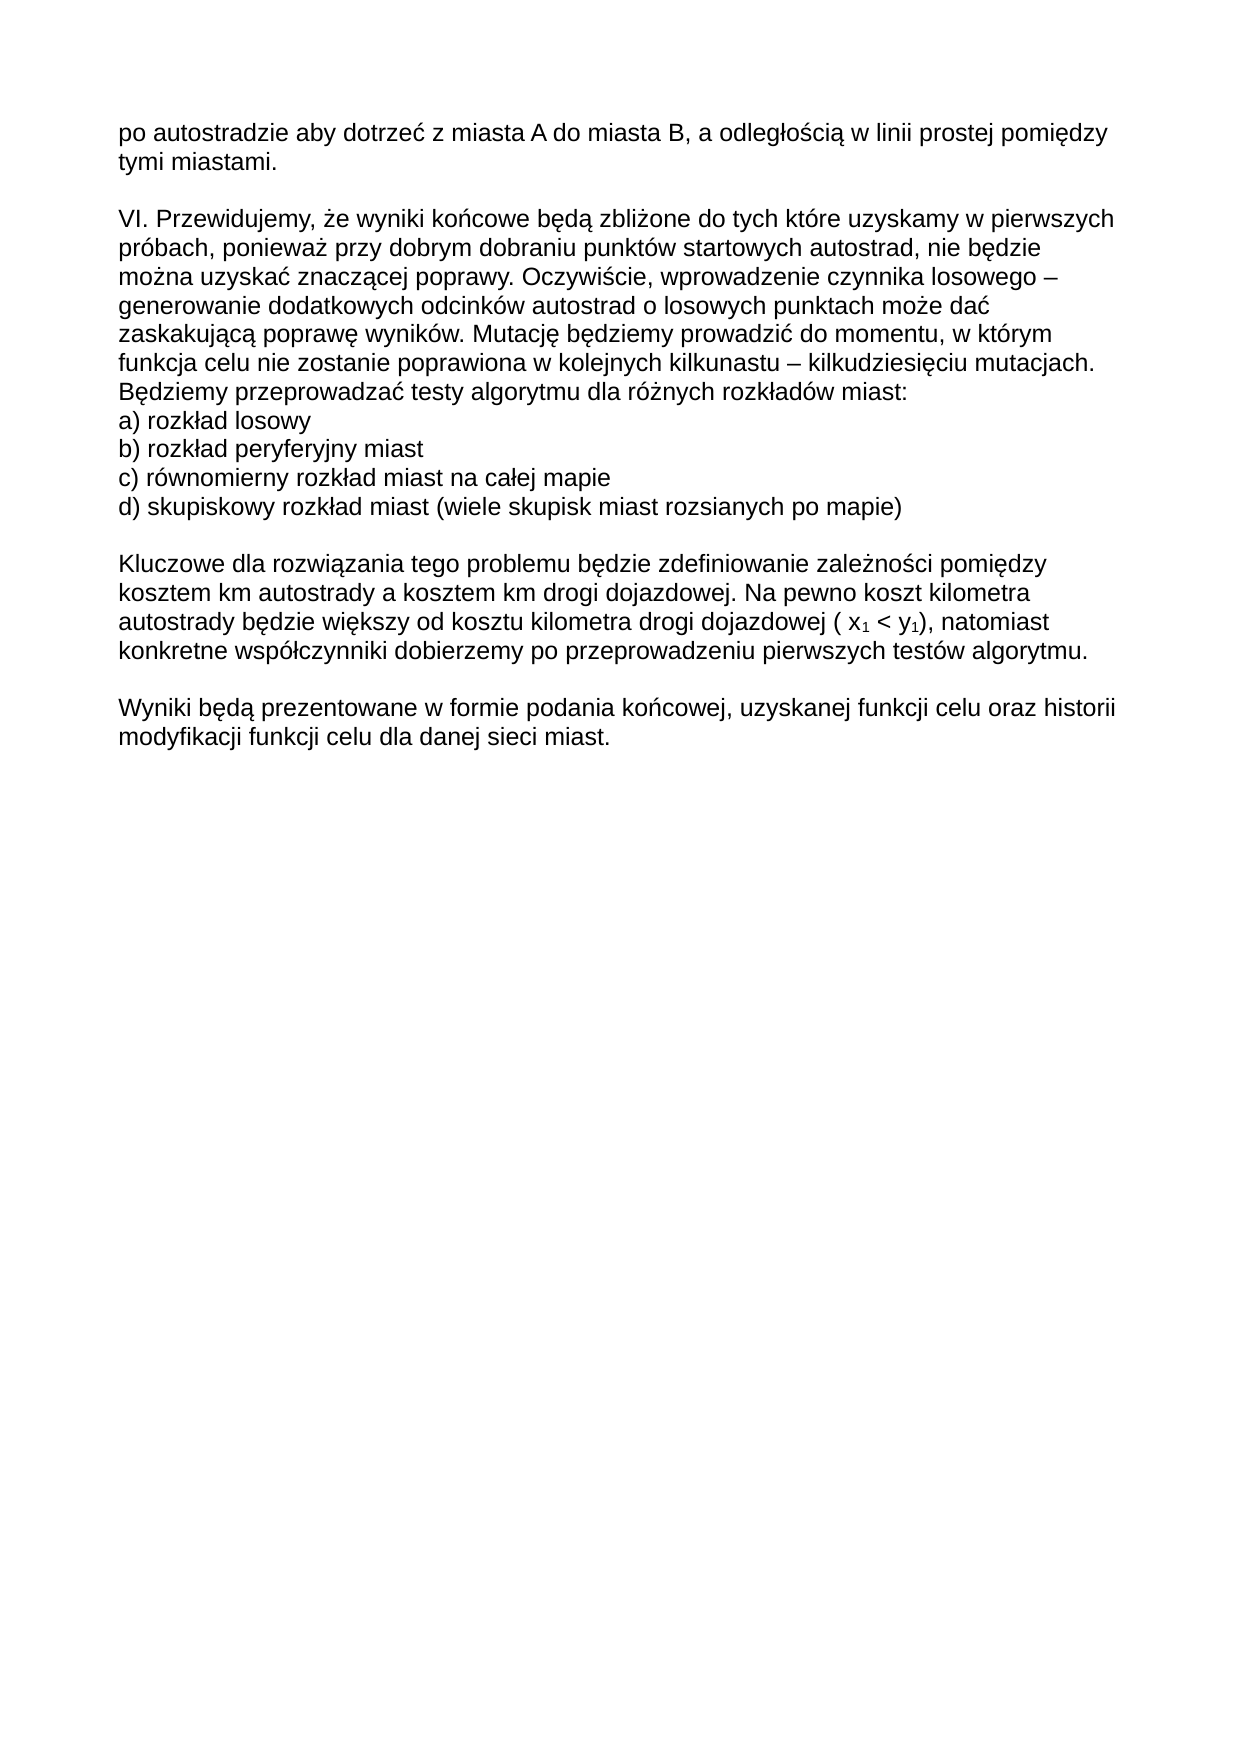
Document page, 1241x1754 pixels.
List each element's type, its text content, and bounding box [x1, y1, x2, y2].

text po autostradzie aby dotrzeć z miasta A do miasta B, a odległością w linii prostej pomiędzy tymi miastami. [118, 118, 1122, 176]
text c) równomierny rozkład miast na całej mapie [118, 463, 1122, 492]
text b) rozkład peryferyjny miast [118, 434, 1122, 463]
text d) skupiskowy rozkład miast (wiele skupisk miast rozsianych po mapie) [118, 492, 1122, 521]
text Wyniki będą prezentowane w formie podania końcowej, uzyskanej funkcji celu oraz historii modyfikacji funkcji celu dla danej sieci miast. [118, 693, 1122, 751]
text VI. Przewidujemy, że wyniki końcowe będą zbliżone do tych które uzyskamy w pierwszych próbach, ponieważ przy dobrym dobraniu punktów startowych autostrad, nie będzie można uzyskać znaczącej poprawy. Oczywiście, wprowadzenie czynnika losowego – generowanie dodatkowych odcinków autostrad o losowych punktach może dać zaskakującą poprawę wyników. Mutację będziemy prowadzić do momentu, w którym funkcja celu nie zostanie poprawiona w kolejnych kilkunastu – kilkudziesięciu mutacjach. Będziemy przeprowadzać testy algorytmu dla różnych rozkładów miast: [118, 204, 1122, 406]
text Kluczowe dla rozwiązania tego problemu będzie zdefiniowanie zależności pomiędzy kosztem km autostrady a kosztem km drogi dojazdowej. Na pewno koszt kilometra autostrady będzie większy od kosztu kilometra drogi dojazdowej ( x1 < y1), natomiast konkretne współczynniki dobierzemy po przeprowadzeniu pierwszych testów algorytmu. [118, 549, 1122, 664]
text a) rozkład losowy [118, 406, 1122, 434]
